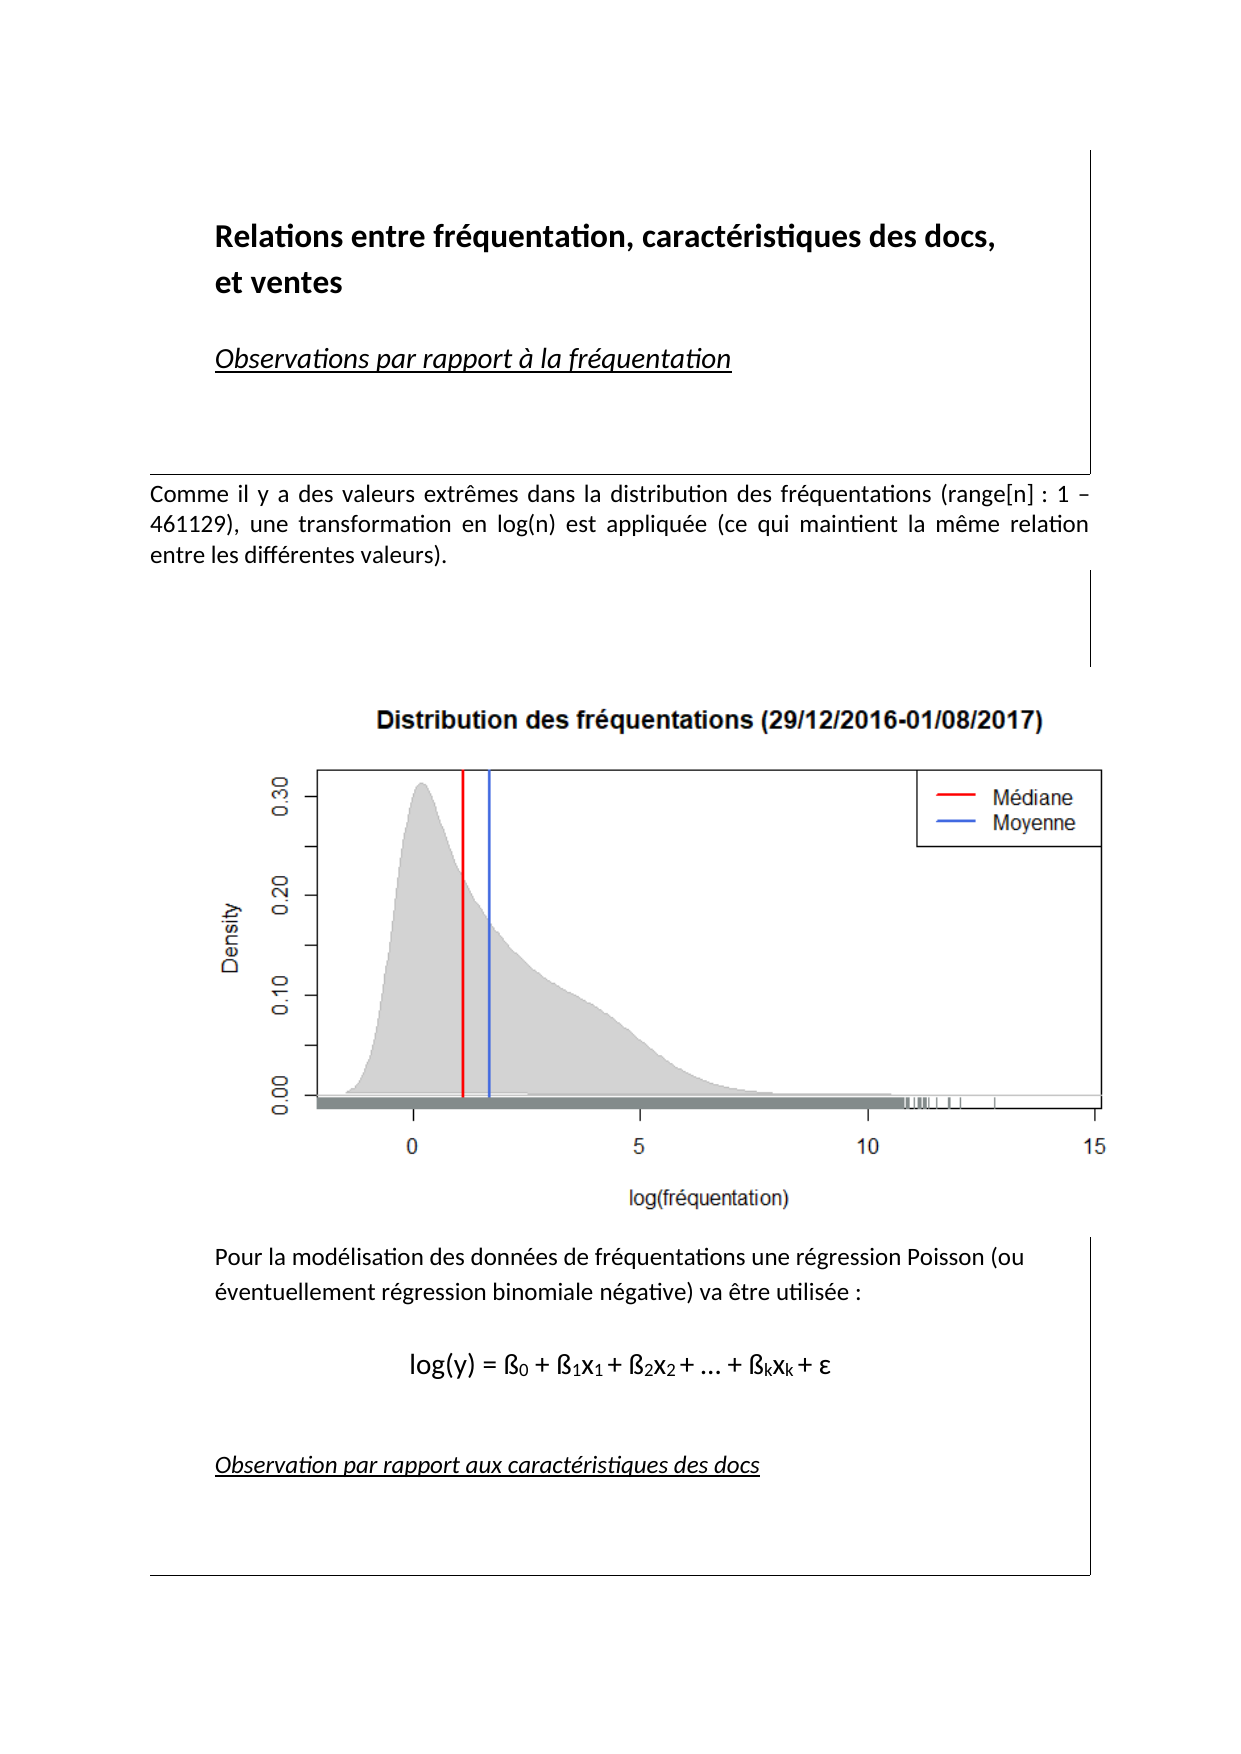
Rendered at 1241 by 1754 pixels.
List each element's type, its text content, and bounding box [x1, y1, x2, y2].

text Observations par rapport à la fréquentation [150, 276, 1090, 376]
text Comme il y a des valeurs extrêmes dans la distribution des fréquentations (range[n] : 1 – 461129), une transformation en log(n) est appliquée (ce qui maintient la même relation entre les différentes valeurs). [150, 478, 1090, 569]
text Relations entre fréquentation, caractéristiques des docs, et ventes [150, 150, 1090, 276]
text Observation par rapport aux caractéristiques des docs [150, 1385, 1090, 1480]
text Pour la modélisation des données de fréquentations une régression Poisson (ou éventuellement régression binomiale négative) va être utilisée : [150, 1176, 1090, 1281]
text log(y) = ß0 + ß1x1 + ß2x2 + … + ßkxk + ɛ [150, 1281, 1090, 1382]
